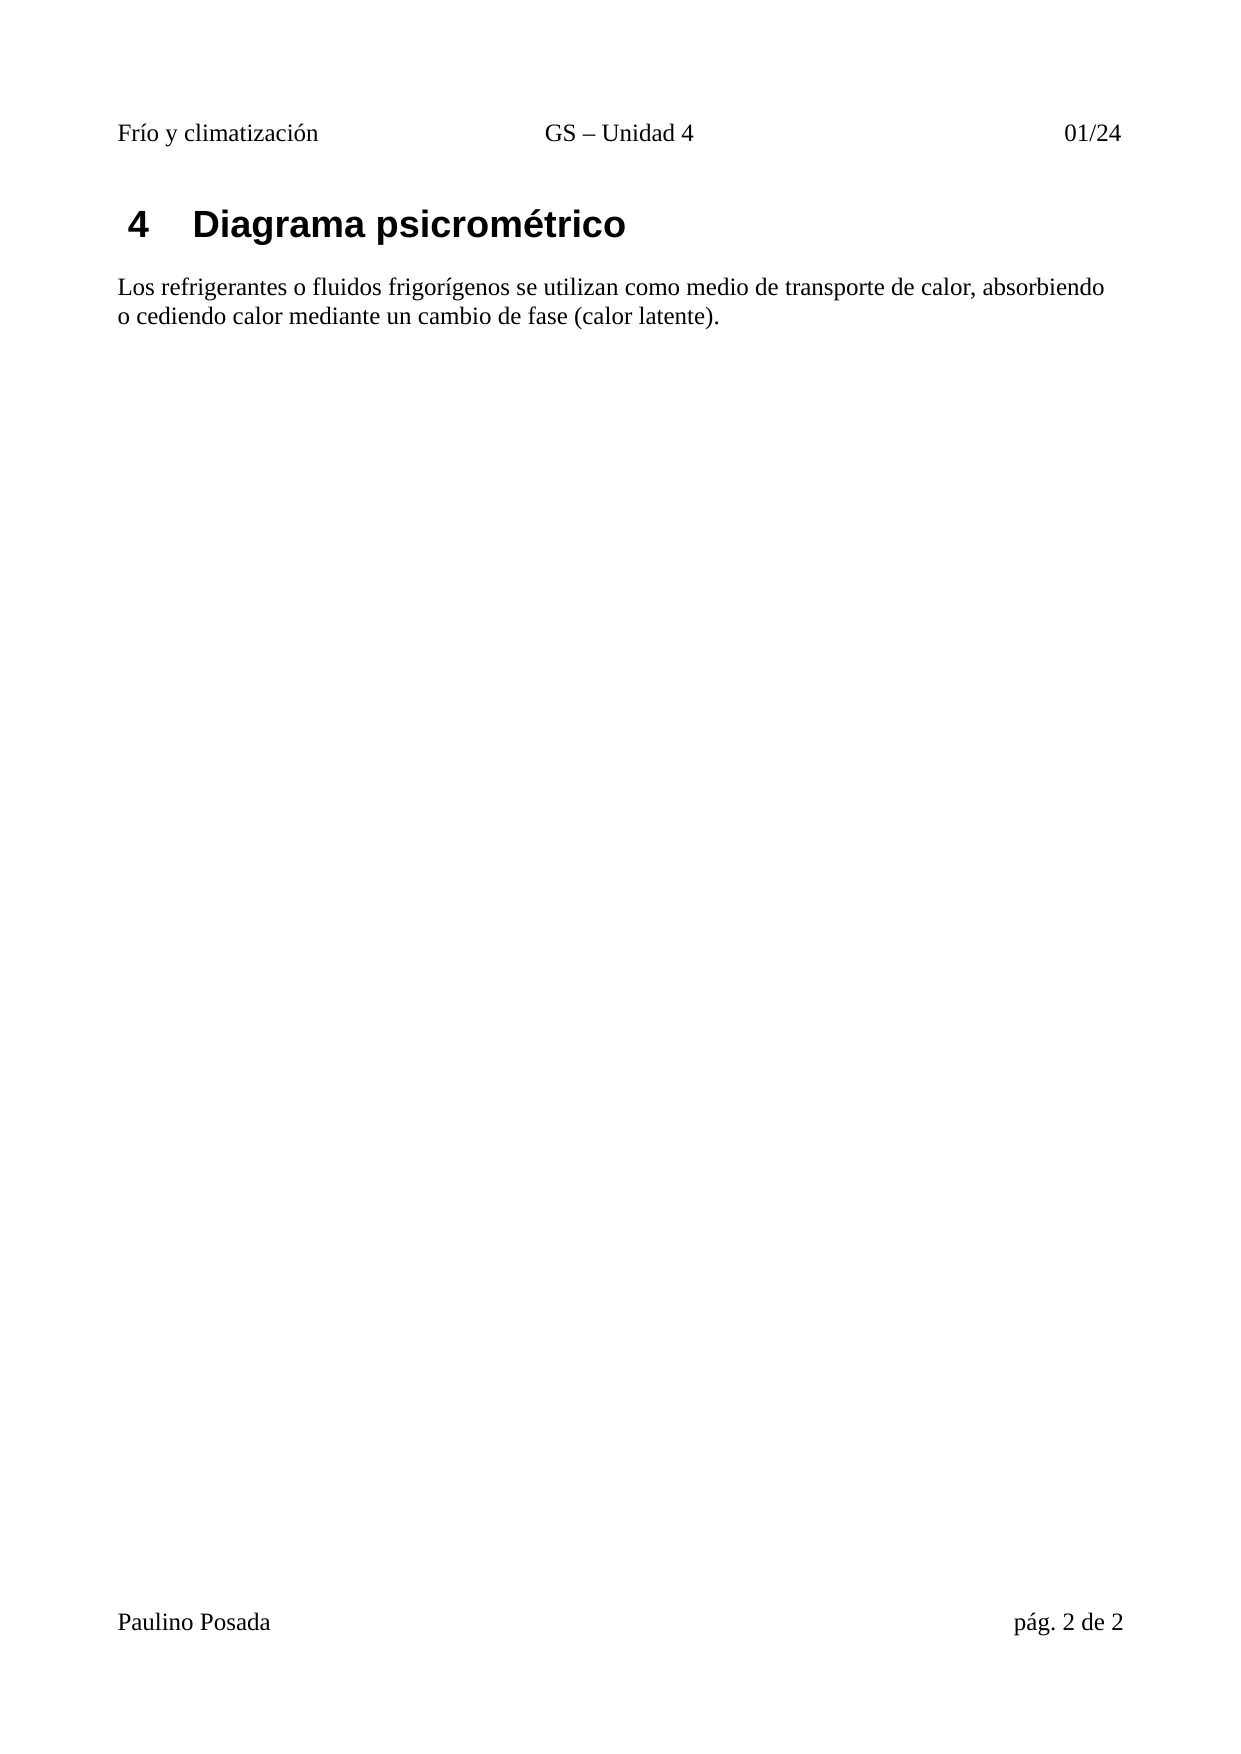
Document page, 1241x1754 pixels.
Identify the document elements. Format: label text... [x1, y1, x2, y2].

subtitle Diagrama psicrométrico [117, 201, 1123, 245]
text Los refrigerantes o fluidos frigorígenos se utilizan como medio de transporte de calor, absorbiendo o cediendo calor mediante un cambio de fase (calor latente). [117, 272, 1123, 330]
